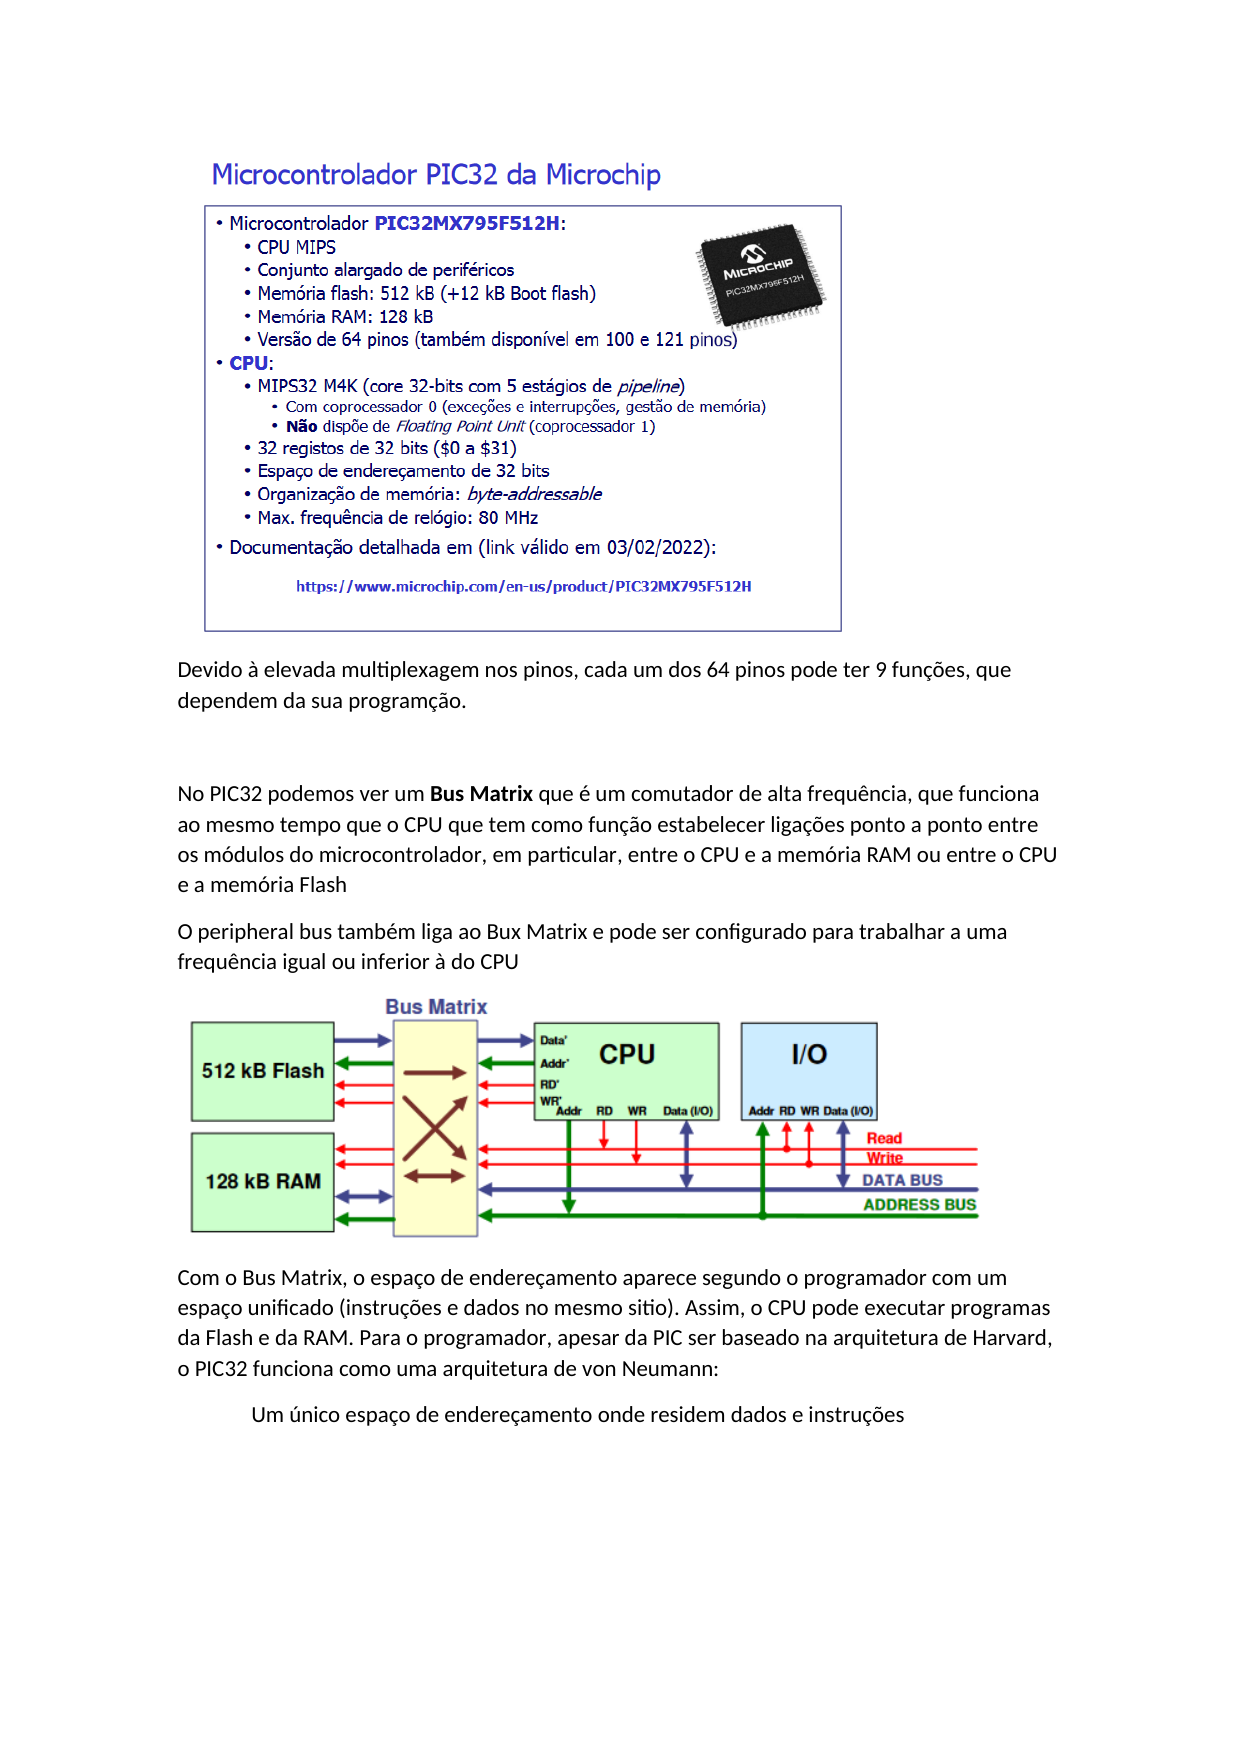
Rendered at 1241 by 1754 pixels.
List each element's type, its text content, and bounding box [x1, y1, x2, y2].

picture [177, 147, 868, 637]
picture [177, 994, 993, 1245]
text No PIC32 podemos ver um Bus Matrix que é um comutador de alta frequência, que funciona ao mesmo tempo que o CPU que tem como função estabelecer ligações ponto a ponto entre os módulos do microcontrolador, em particular, entre o CPU e a memória RAM ou entre o CPU e a memória Flash [177, 779, 1063, 898]
text Com o Bus Matrix, o espaço de endereçamento aparece segundo o programador com um espaço unificado (instruções e dados no mesmo sitio). Assim, o CPU pode executar programas da Flash e da RAM. Para o programador, apesar da PIC ser baseado na arquitetura de Harvard, o PIC32 funciona como uma arquitetura de von Neumann: [177, 1263, 1063, 1382]
text Devido à elevada multiplexagem nos pinos, cada um dos 64 pinos pode ter 9 funções, que dependem da sua programção. [177, 656, 1063, 714]
text O peripheral bus também liga ao Bux Matrix e pode ser configurado para trabalhar a uma frequência igual ou inferior à do CPU [177, 917, 1063, 975]
text Um único espaço de endereçamento onde residem dados e instruções [177, 1401, 1063, 1428]
